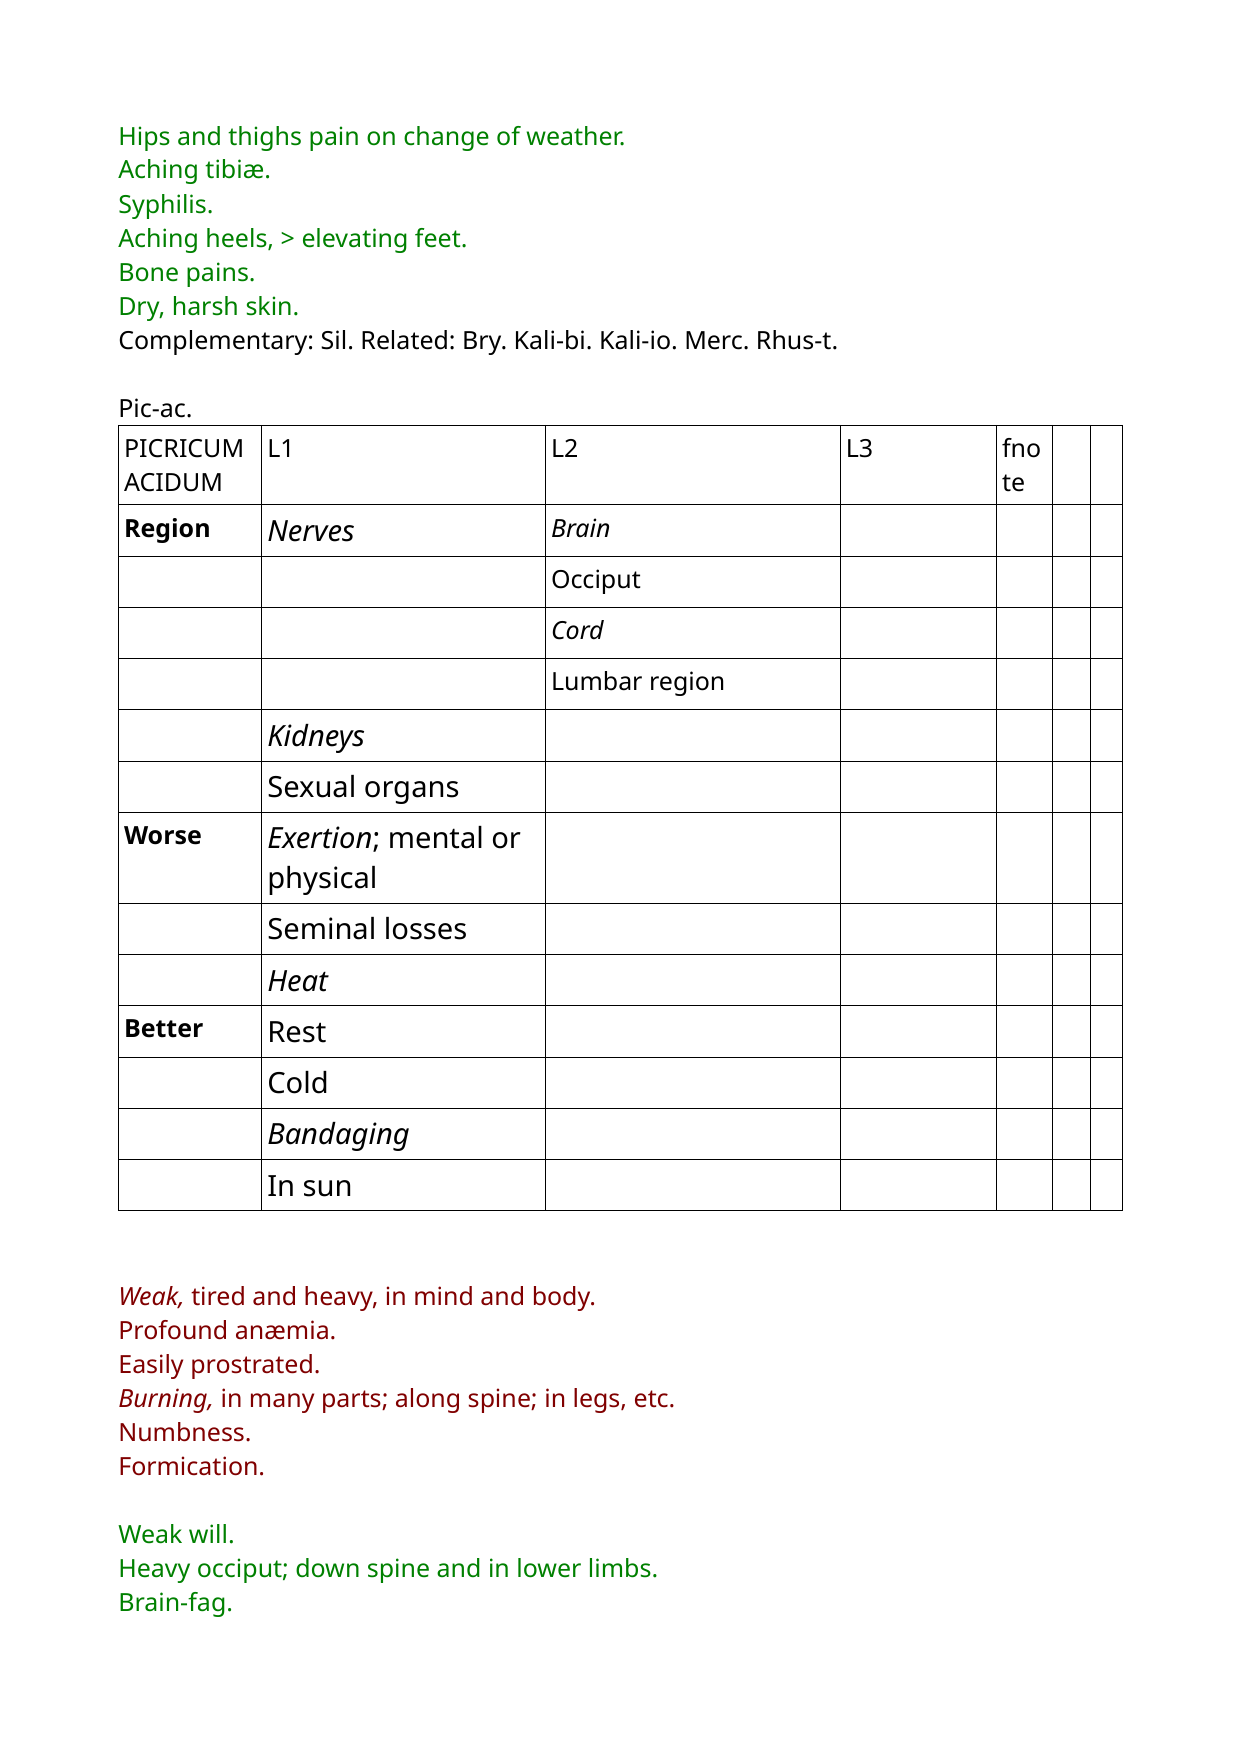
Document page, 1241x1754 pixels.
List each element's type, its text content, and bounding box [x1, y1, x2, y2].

table_cell [841, 608, 996, 658]
table_cell [997, 904, 1052, 954]
table_cell [1091, 762, 1122, 812]
table_header PICRICUM ACIDUM [119, 426, 261, 504]
table_cell [119, 1058, 261, 1108]
table_cell [841, 904, 996, 954]
table_cell [997, 659, 1052, 709]
table_header L1 [262, 426, 545, 504]
table_cell Worse [119, 813, 261, 903]
table_cell [1053, 608, 1090, 658]
table_cell [546, 904, 840, 954]
table_cell [546, 813, 840, 903]
table_cell [119, 608, 261, 658]
table_cell [841, 1109, 996, 1159]
table_cell In sun [262, 1160, 545, 1210]
text Brain-fag. [118, 1585, 1122, 1619]
table_cell [1053, 1058, 1090, 1108]
table_cell [997, 1160, 1052, 1210]
text Aching tibiæ. [118, 152, 1122, 186]
table_cell Seminal losses [262, 904, 545, 954]
text Complementary: Sil. Related: Bry. Kali-bi. Kali-io. Merc. Rhus-t. [118, 322, 1122, 357]
table_cell [841, 1160, 996, 1210]
table_cell [841, 710, 996, 761]
table_cell [546, 1006, 840, 1057]
table_cell [546, 1109, 840, 1159]
table_cell [1091, 1006, 1122, 1057]
text Heavy occiput; down spine and in lower limbs. [118, 1551, 1122, 1585]
text Burning, in many parts; along spine; in legs, etc. [118, 1381, 1122, 1415]
table_cell Rest [262, 1006, 545, 1057]
table_cell Lumbar region [546, 659, 840, 709]
text Aching heels, > elevating feet. [118, 220, 1122, 254]
table_cell [1053, 1006, 1090, 1057]
table_cell [546, 710, 840, 761]
text Easily prostrated. [118, 1347, 1122, 1381]
table_cell Exertion; mental or physical [262, 813, 545, 903]
table_cell [1091, 710, 1122, 761]
table_cell Occiput [546, 557, 840, 607]
table_cell [1053, 813, 1090, 903]
table_cell [119, 1160, 261, 1210]
table_cell Cord [546, 608, 840, 658]
table_cell [262, 659, 545, 709]
table_cell [997, 955, 1052, 1005]
table_cell [119, 904, 261, 954]
table_header [1053, 426, 1090, 504]
table_cell [997, 1109, 1052, 1159]
table_cell [1053, 557, 1090, 607]
table_cell [841, 659, 996, 709]
table_cell [1053, 1160, 1090, 1210]
table_cell Heat [262, 955, 545, 1005]
table_cell [997, 1058, 1052, 1108]
table_cell [1053, 505, 1090, 556]
table_cell [1091, 608, 1122, 658]
table_cell [1091, 505, 1122, 556]
table_cell Region [119, 505, 261, 556]
table_cell [841, 955, 996, 1005]
text Syphilis. [118, 186, 1122, 220]
table_cell [1091, 557, 1122, 607]
table_cell Kidneys [262, 710, 545, 761]
text Dry, harsh skin. [118, 288, 1122, 322]
table_cell Cold [262, 1058, 545, 1108]
table_cell [997, 813, 1052, 903]
table_cell [546, 762, 840, 812]
table_cell [841, 813, 996, 903]
table_cell [1091, 1160, 1122, 1210]
text Profound anæmia. [118, 1313, 1122, 1347]
table_header L2 [546, 426, 840, 504]
table_cell [1091, 659, 1122, 709]
table_cell [997, 505, 1052, 556]
table_cell [997, 710, 1052, 761]
table_cell [1091, 904, 1122, 954]
table_cell [546, 1058, 840, 1108]
text Weak, tired and heavy, in mind and body. [118, 1278, 1122, 1313]
table_cell [1053, 955, 1090, 1005]
table_cell [1091, 813, 1122, 903]
table_cell [119, 557, 261, 607]
table_cell [841, 762, 996, 812]
table_cell [1053, 762, 1090, 812]
table_cell [119, 659, 261, 709]
table_cell [119, 710, 261, 761]
table_cell [119, 955, 261, 1005]
table_cell [841, 1006, 996, 1057]
table_header [1091, 426, 1122, 504]
table_cell [1091, 1058, 1122, 1108]
table_header fnote [997, 426, 1052, 504]
table_cell [1053, 659, 1090, 709]
text Hips and thighs pain on change of weather. [118, 118, 1122, 152]
table_cell [1053, 710, 1090, 761]
text Bone pains. [118, 254, 1122, 288]
table_cell [997, 762, 1052, 812]
table_cell [119, 762, 261, 812]
table_cell [1053, 904, 1090, 954]
text Numbness. [118, 1415, 1122, 1449]
table_cell [841, 1058, 996, 1108]
table_cell [1091, 1109, 1122, 1159]
table_header L3 [841, 426, 996, 504]
table_cell [119, 1109, 261, 1159]
table_cell Sexual organs [262, 762, 545, 812]
table_cell [997, 608, 1052, 658]
table_cell [262, 608, 545, 658]
table_cell [1091, 955, 1122, 1005]
table_cell Nerves [262, 505, 545, 556]
table_cell [997, 557, 1052, 607]
text Pic-ac. [118, 391, 1122, 425]
table_cell [546, 955, 840, 1005]
text Formication. [118, 1449, 1122, 1483]
table_cell [997, 1006, 1052, 1057]
table_cell Brain [546, 505, 840, 556]
table_cell Better [119, 1006, 261, 1057]
table_cell Bandaging [262, 1109, 545, 1159]
table_cell [262, 557, 545, 607]
table_cell [841, 557, 996, 607]
table_cell [546, 1160, 840, 1210]
text Weak will. [118, 1517, 1122, 1551]
table_cell [1053, 1109, 1090, 1159]
table_cell [841, 505, 996, 556]
